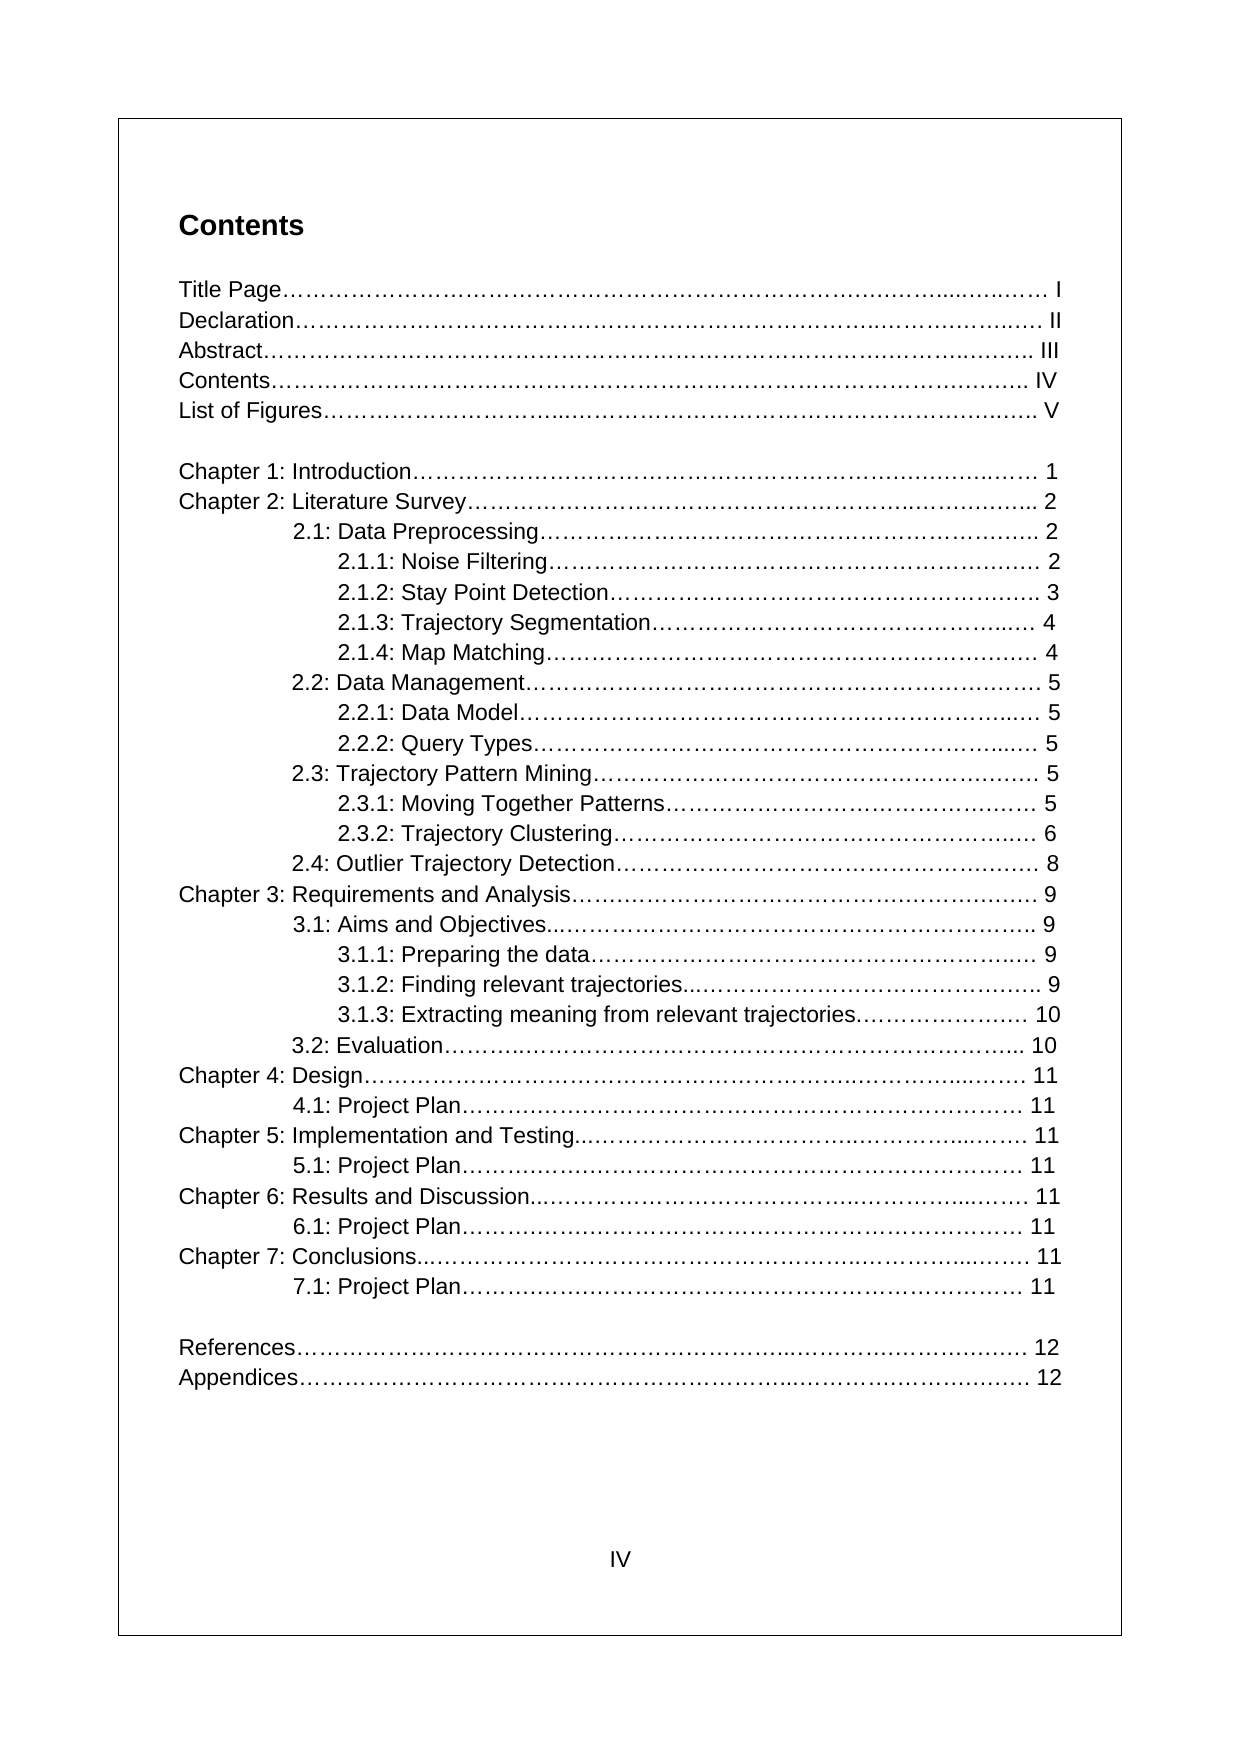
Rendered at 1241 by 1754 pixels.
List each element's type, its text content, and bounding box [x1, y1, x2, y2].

text Chapter 3: Requirements and Analysis…….……………………………….……….….…. 9 [178, 881, 1062, 907]
text Declaration…………………………………………………………………..……….……..…. II [178, 307, 1062, 333]
text 2.2: Data Management…………………………………………………….……. 5 [178, 669, 1062, 696]
text 2.1.2: Stay Point Detection…………………………………………….….. 3 [178, 578, 1062, 605]
text Title Page………………………………………………………………….….…….....…..…… I [178, 276, 1062, 303]
text Chapter 4: Design………………………………………………………..…………....……. 11 [178, 1062, 1062, 1088]
text Chapter 2: Literature Survey…………………………………………………..…….….…... 2 [178, 488, 1062, 514]
text Abstract……………………………………………………………………….………..….….. III [178, 337, 1062, 363]
text 3.2: Evaluation………..………………………………………………………... 10 [178, 1032, 1062, 1058]
text 3.1.2: Finding relevant trajectories...………………………………….….. 9 [178, 971, 1062, 998]
text Appendices………………………………………………………...………….……….….…. 12 [178, 1364, 1062, 1390]
text Contents [178, 208, 1062, 241]
text 2.2.2: Query Types……………………………………………………....… 5 [178, 729, 1062, 756]
text 3.1: Aims and Objectives...…………………………………………………….. 9 [178, 911, 1062, 937]
text 4.1: Project Plan……….…….………………………………………………… 11 [178, 1092, 1062, 1118]
text 2.3.2: Trajectory Clustering……………………………………………..… 6 [178, 820, 1062, 847]
text References………………………………………………………...………….……….….…. 12 [178, 1334, 1062, 1360]
text 3.1.3: Extracting meaning from relevant trajectories.……………….… 10 [178, 1001, 1062, 1028]
text Chapter 6: Results and Discussion...…………………………………..…………....……. 11 [178, 1183, 1062, 1209]
text 3.1.1: Preparing the data………………………………………………..… 9 [178, 941, 1062, 967]
text 7.1: Project Plan……….…….………………………………………………… 11 [178, 1273, 1062, 1300]
text 2.1.1: Noise Filtering………………………………………………….….… 2 [178, 548, 1062, 575]
text List of Figures…………………………...…………………………………………….…..….. V [178, 397, 1062, 424]
text 2.4: Outlier Trajectory Detection………………………………………….….… 8​ [178, 850, 1062, 877]
text 6.1: Project Plan……….…….………………………………………………… 11 [178, 1213, 1062, 1239]
text Chapter 5: Implementation and Testing...……………………………..…………....……. 11 [178, 1122, 1062, 1149]
text 2.1.3: Trajectory Segmentation………………………………………...… 4 [178, 609, 1062, 635]
text 2.1: Data Preprocessing…………………………………………………….….. 2 [178, 518, 1062, 544]
text 2.3.1: Moving Together Patterns…………………………………….…… 5 [178, 790, 1062, 816]
text 2.2.1: Data Model………………………………………………………...… 5 [178, 699, 1062, 726]
text Chapter 7: Conclusions...………………………………………………..…………....……. 11 [178, 1243, 1062, 1269]
text 2.3: Trajectory Pattern Mining…………………………………………….….… 5 [178, 760, 1062, 786]
text 2.1.4: Map Matching………………………………………………….….… 4 [178, 639, 1062, 665]
text Chapter 1: Introduction……………………………………………………….….….…..…… 1 [178, 458, 1062, 484]
text Contents……………………………………………………………………………….….….. IV [178, 367, 1062, 393]
text 5.1: Project Plan……….…….………………………………………………… 11 [178, 1152, 1062, 1179]
